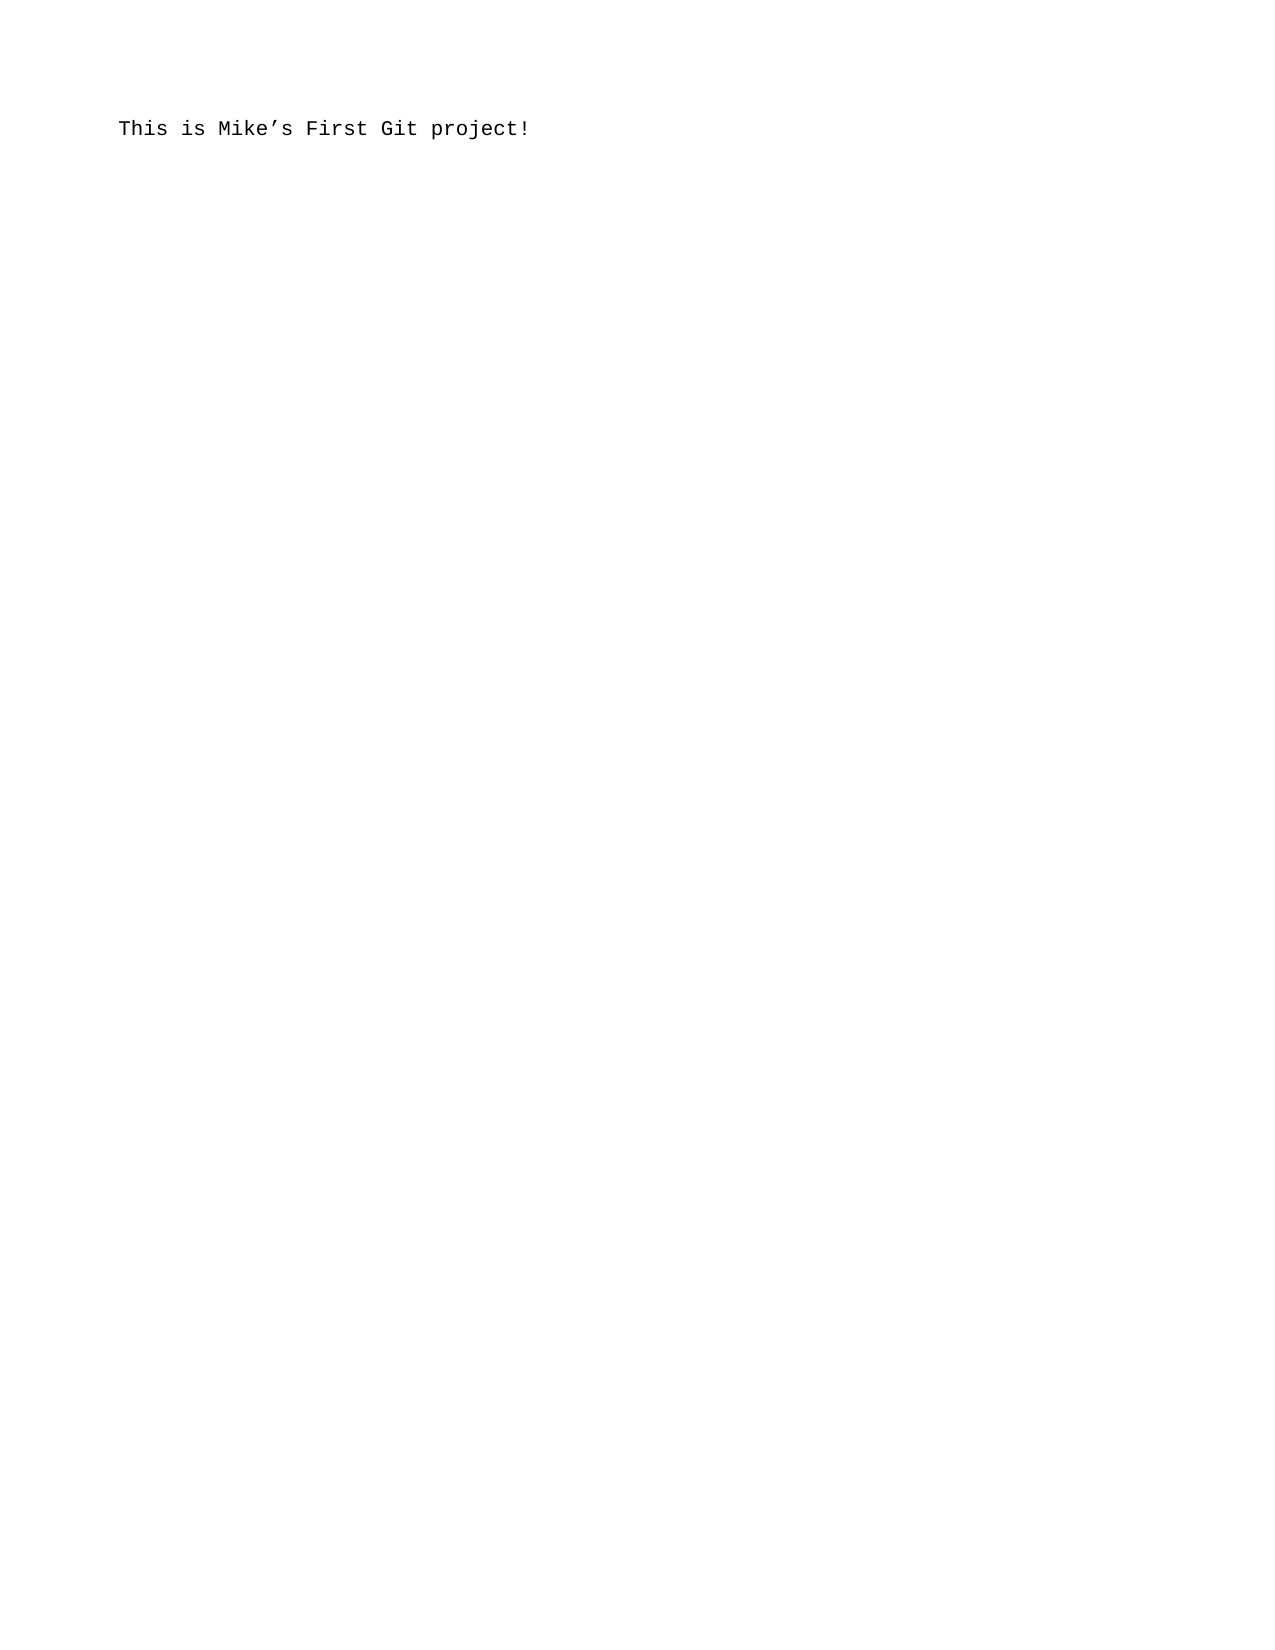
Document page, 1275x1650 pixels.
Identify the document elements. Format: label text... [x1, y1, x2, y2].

text This is Mike’s First Git project! [118, 118, 1157, 142]
